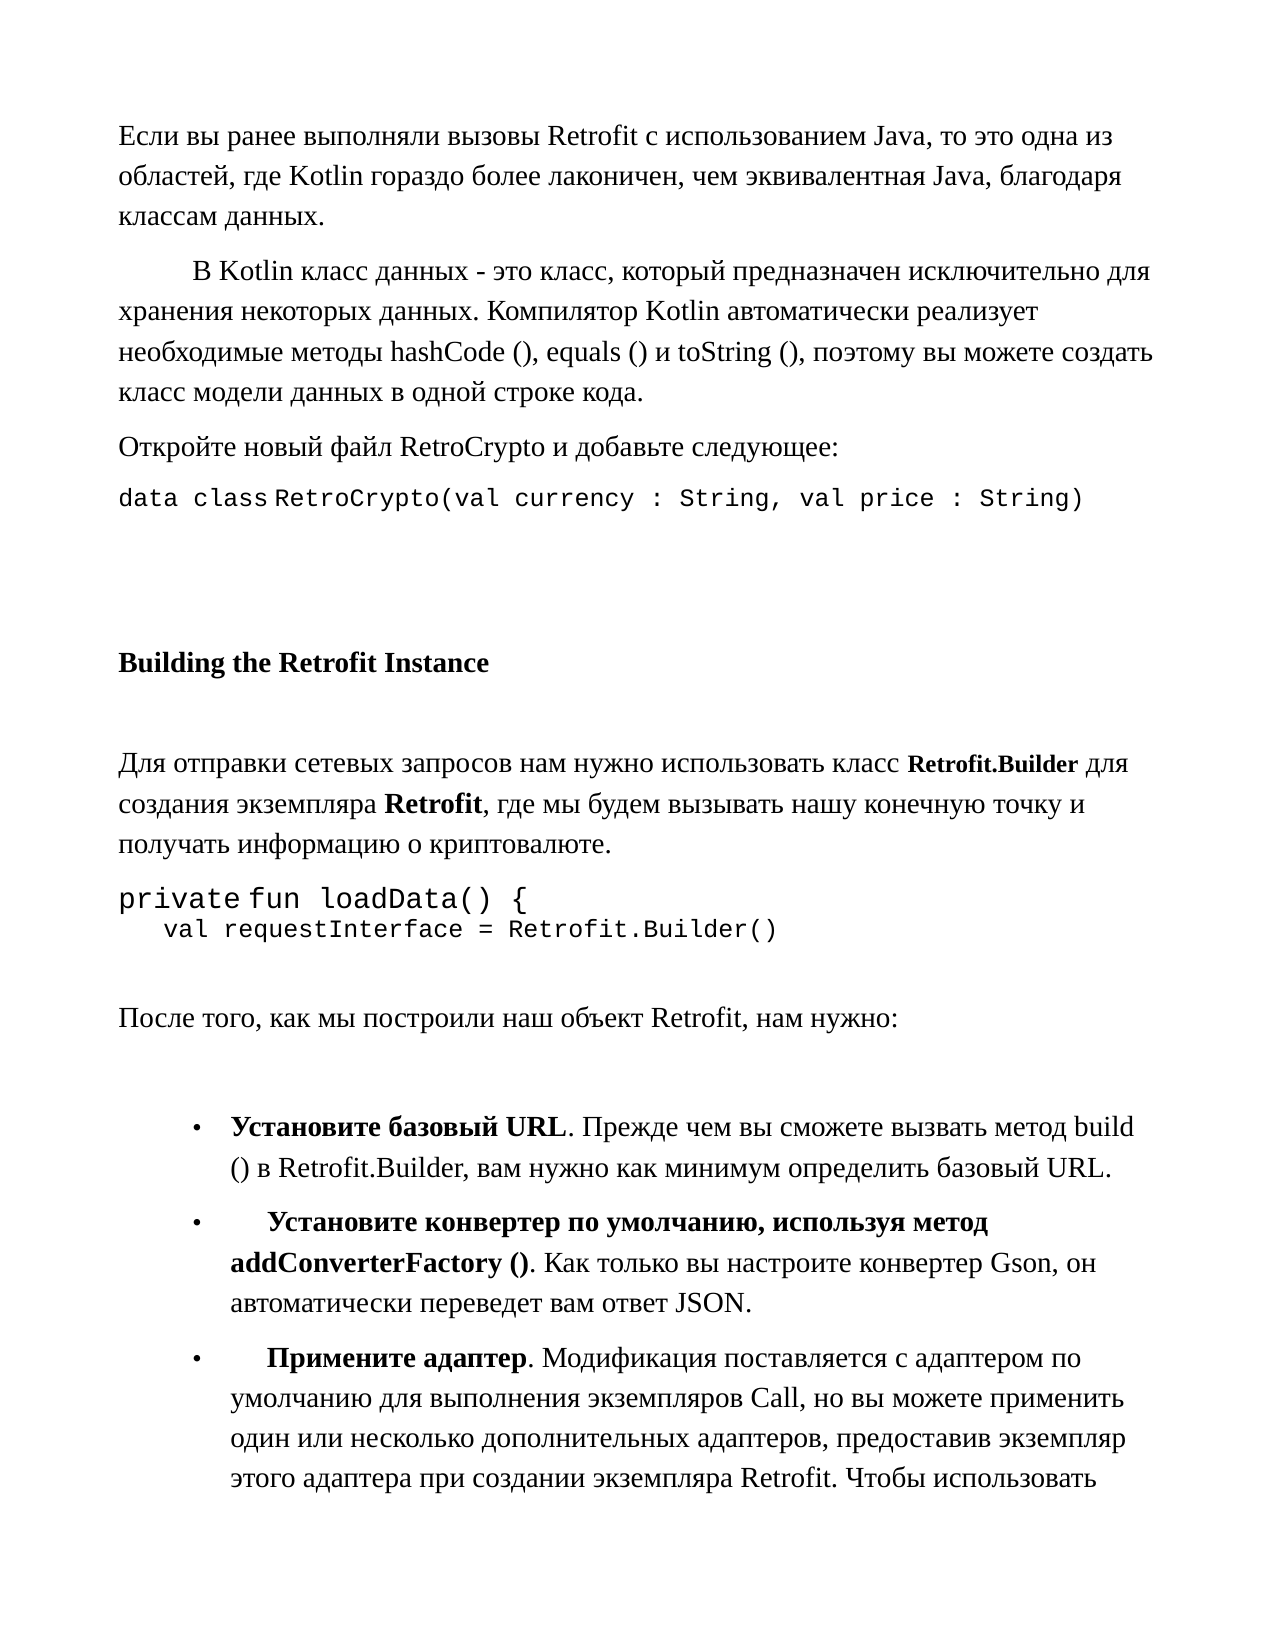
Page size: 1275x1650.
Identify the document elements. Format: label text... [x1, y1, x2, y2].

text private fun loadData() { [118, 881, 1157, 917]
text В Kotlin класс данных - это класс, который предназначен исключительно для хранения некоторых данных. Компилятор Kotlin автоматически реализует необходимые методы hashCode (), equals () и toString (), поэтому вы можете создать класс модели данных в одной строке кода. [118, 253, 1157, 407]
text Для отправки сетевых запросов нам нужно использовать класс Retrofit.Builder для создания экземпляра Retrofit, где мы будем вызывать нашу конечную точку и получать информацию о криптовалюте. [118, 746, 1157, 859]
list Примените адаптер. Модификация поставляется с адаптером по умолчанию для выполнения экземпляров Call, но вы можете применить один или несколько дополнительных адаптеров, предоставив экземпляр этого адаптера при создании экземпляра Retrofit. Чтобы использовать [193, 1340, 1157, 1494]
text val requestInterface = Retrofit.Builder() [118, 917, 1157, 945]
text После того, как мы построили наш объект Retrofit, нам нужно: [118, 1000, 1157, 1033]
text Если вы ранее выполняли вызовы Retrofit с использованием Java, то это одна из областей, где Kotlin гораздо более лаконичен, чем эквивалентная Java, благодаря классам данных. [118, 118, 1157, 232]
subtitle Building the Retrofit Instance [118, 645, 1157, 678]
text Откройте новый файл RetroCrypto и добавьте следующее: [118, 429, 1157, 462]
text data class RetroCrypto(val currency : String, val price : String) [118, 483, 1157, 514]
list Установите конвертер по умолчанию, используя метод addConverterFactory (). Как только вы настроите конвертер Gson, он автоматически переведет вам ответ JSON. [193, 1204, 1157, 1318]
list Установите базовый URL. Прежде чем вы сможете вызвать метод build () в Retrofit.Builder, вам нужно как минимум определить базовый URL. [193, 1109, 1157, 1183]
